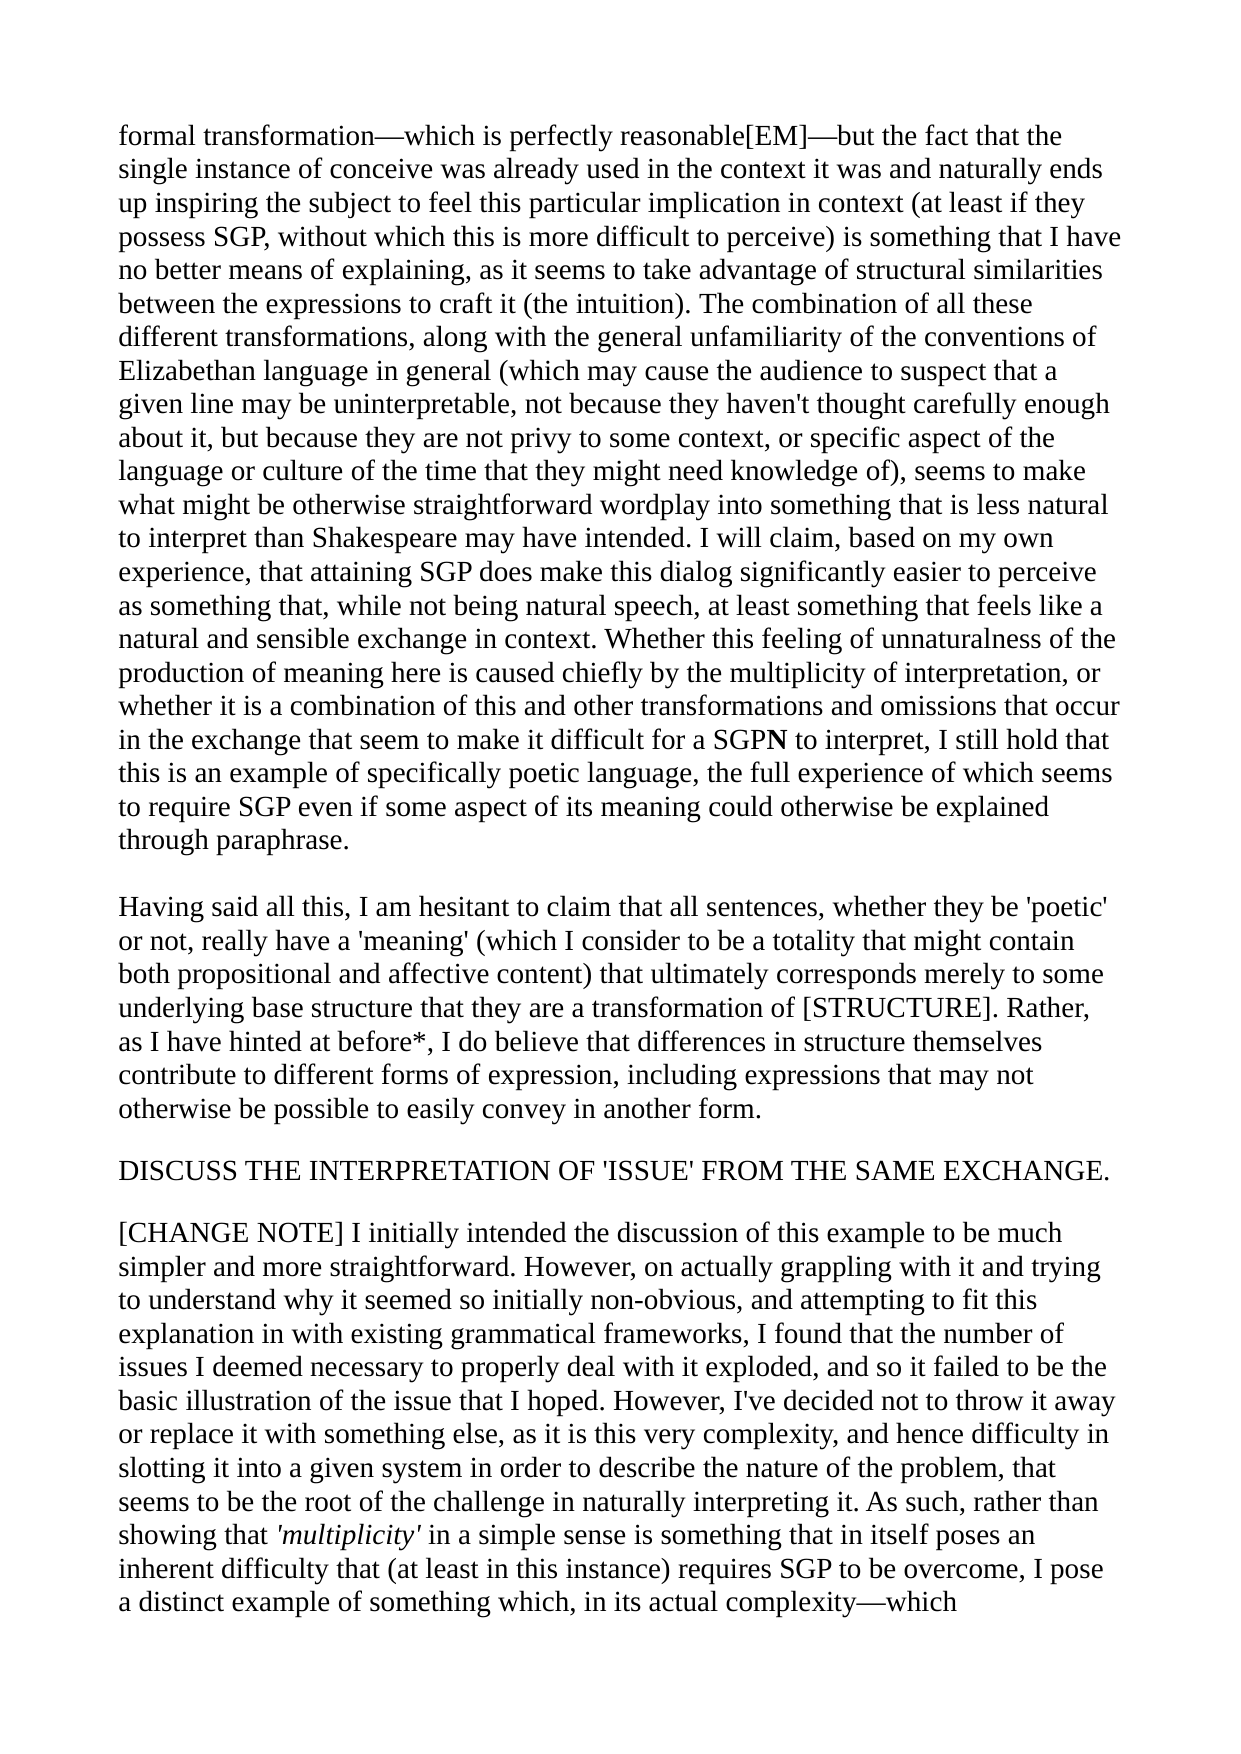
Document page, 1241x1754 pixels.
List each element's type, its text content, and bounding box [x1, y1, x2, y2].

text [CHANGE NOTE] I initially intended the discussion of this example to be much simpler and more straightforward. However, on actually grappling with it and trying to understand why it seemed so initially non-obvious, and attempting to fit this explanation in with existing grammatical frameworks, I found that the number of issues I deemed necessary to properly deal with it exploded, and so it failed to be the basic illustration of the issue that I hoped. However, I've decided not to throw it away or replace it with something else, as it is this very complexity, and hence difficulty in slotting it into a given system in order to describe the nature of the problem, that seems to be the root of the challenge in naturally interpreting it. As such, rather than showing that 'multiplicity' in a simple sense is something that in itself poses an inherent difficulty that (at least in this instance) requires SGP to be overcome, I pose a distinct example of something which, in its actual complexity—which [118, 1215, 1122, 1618]
text Having said all this, I am hesitant to claim that all sentences, whether they be 'poetic' or not, really have a 'meaning' (which I consider to be a totality that might contain both propositional and affective content) that ultimately corresponds merely to some underlying base structure that they are a transformation of [STRUCTURE]. Rather, as I have hinted at before*, I do believe that differences in structure themselves contribute to different forms of expression, including expressions that may not otherwise be possible to easily convey in another form. [118, 856, 1122, 1124]
text formal transformation—which is perfectly reasonable[EM]—but the fact that the single instance of conceive was already used in the context it was and naturally ends up inspiring the subject to feel this particular implication in context (at least if they possess SGP, without which this is more difficult to perceive) is something that I have no better means of explaining, as it seems to take advantage of structural similarities between the expressions to craft it (the intuition). The combination of all these different transformations, along with the general unfamiliarity of the conventions of Elizabethan language in general (which may cause the audience to suspect that a given line may be uninterpretable, not because they haven't thought carefully enough about it, but because they are not privy to some context, or specific aspect of the language or culture of the time that they might need knowledge of), seems to make what might be otherwise straightforward wordplay into something that is less natural to interpret than Shakespeare may have intended. I will claim, based on my own experience, that attaining SGP does make this dialog significantly easier to perceive as something that, while not being natural speech, at least something that feels like a natural and sensible exchange in context. Whether this feeling of unnaturalness of the production of meaning here is caused chiefly by the multiplicity of interpretation, or whether it is a combination of this and other transformations and omissions that occur in the exchange that seem to make it difficult for a SGPN to interpret, I still hold that this is an example of specifically poetic language, the full experience of which seems to require SGP even if some aspect of its meaning could otherwise be explained through paraphrase. [118, 118, 1122, 856]
text DISCUSS THE INTERPRETATION OF 'ISSUE' FROM THE SAME EXCHANGE. [118, 1153, 1122, 1187]
